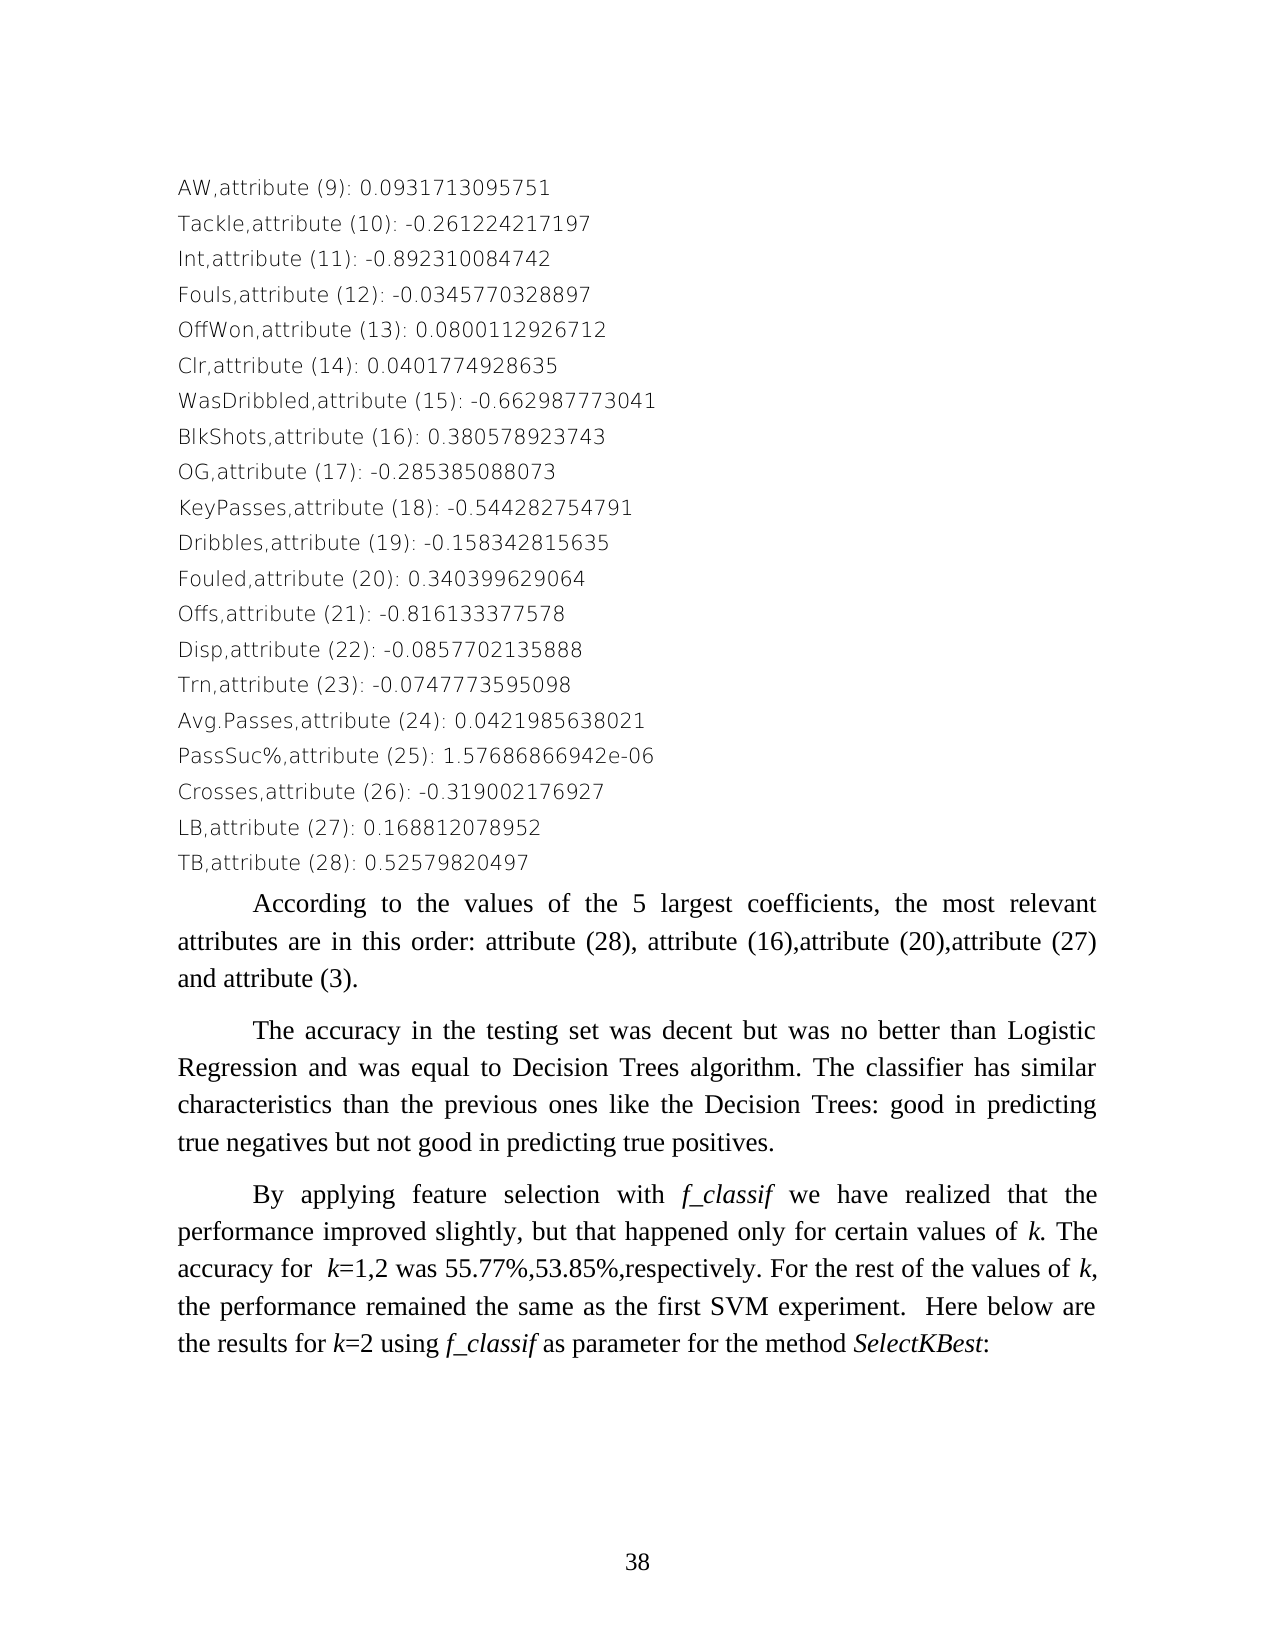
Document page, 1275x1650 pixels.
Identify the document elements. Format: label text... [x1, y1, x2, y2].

text Clr,attribute (14): 0.0401774928635 [158, 355, 1098, 378]
text Tackle,attribute (10): -0.261224217197 [158, 213, 1098, 236]
text BlkShots,attribute (16): 0.380578923743 [158, 426, 1098, 449]
text PassSuc%,attribute (25): 1.57686866942e-06 [177, 746, 1098, 768]
text Disp,attribute (22): -0.0857702135888 [158, 639, 1098, 662]
text TB,attribute (28): 0.52579820497 [177, 852, 1098, 875]
text Int,attribute (11): -0.892310084742 [158, 248, 1098, 271]
text LB,attribute (27): 0.168812078952 [177, 817, 1098, 839]
text The accuracy in the testing set was decent but was no better than Logistic Regression and was equal to Decision Trees algorithm. The classifier has similar characteristics than the previous ones like the Decision Trees: good in predicting true negatives but not good in predicting true positives. [177, 1014, 1098, 1157]
text AW,attribute (9): 0.0931713095751 [158, 177, 1098, 200]
text OG,attribute (17): -0.285385088073 [158, 461, 1098, 484]
text Fouls,attribute (12): -0.0345770328897 [158, 284, 1098, 307]
text Trn,attribute (23): -0.0747773595098 [158, 674, 1098, 697]
text Avg.Passes,attribute (24): 0.0421985638021 [158, 710, 1098, 733]
text KeyPasses,attribute (18): -0.544282754791 [158, 497, 1098, 520]
text Fouled,attribute (20): 0.340399629064 [158, 568, 1098, 591]
text Crosses,attribute (26): -0.319002176927 [177, 781, 1098, 804]
text OffWon,attribute (13): 0.0800112926712 [158, 319, 1098, 342]
text WasDribbled,attribute (15): -0.662987773041 [158, 390, 1098, 413]
text Dribbles,attribute (19): -0.158342815635 [158, 532, 1098, 555]
text By applying feature selection with f_classif we have realized that the performance improved slightly, but that happened only for certain values of k. The accuracy for k=1,2 was 55.77%,53.85%,respectively. For the rest of the values of k, the performance remained the same as the first SVM experiment. Here below are the results for k=2 using f_classif as parameter for the method SelectKBest: [177, 1178, 1098, 1358]
text Offs,attribute (21): -0.816133377578 [158, 603, 1098, 626]
text According to the values of the 5 largest coefficients, the most relevant attributes are in this order: attribute (28), attribute (16),attribute (20),attribute (27) and attribute (3). [177, 888, 1098, 993]
